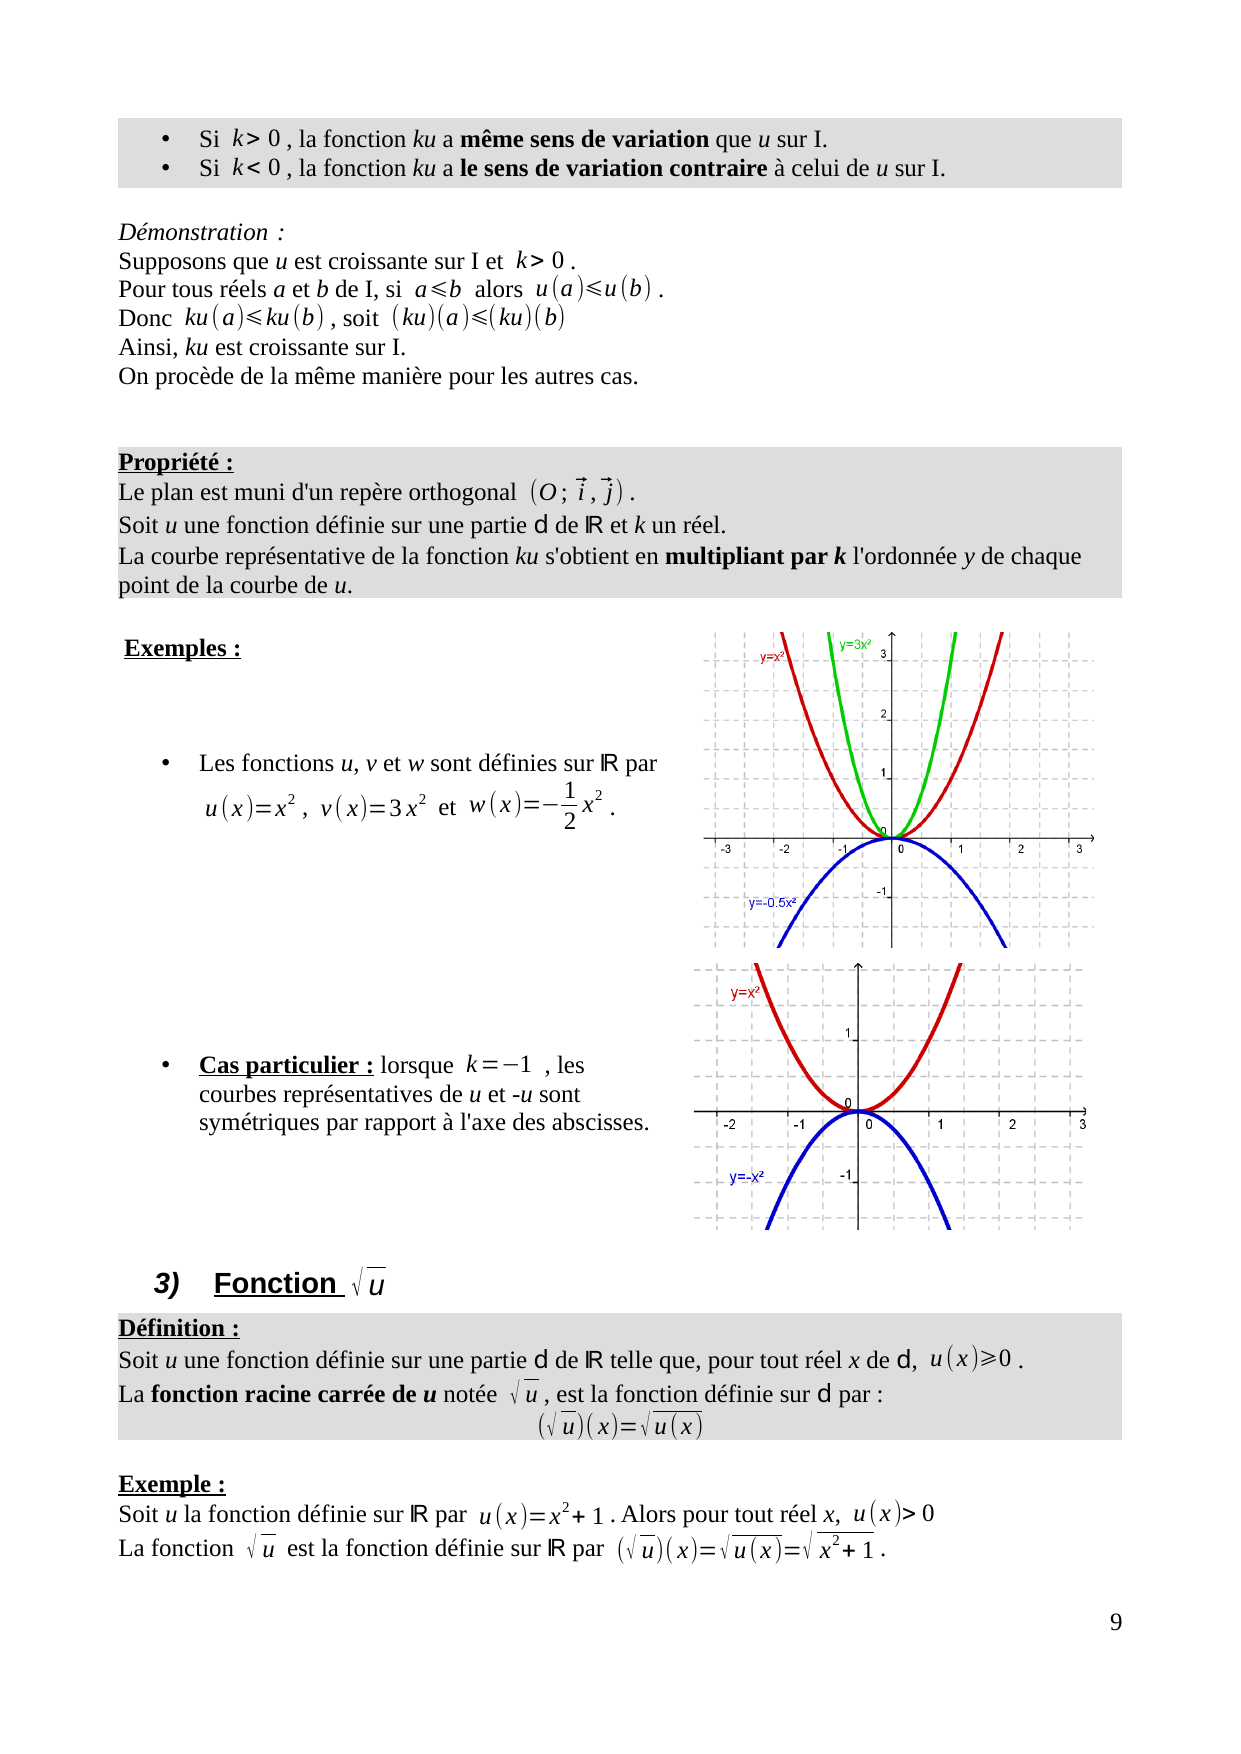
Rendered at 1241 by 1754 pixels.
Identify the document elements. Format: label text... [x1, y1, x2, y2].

table_header Cas particulier : lorsque , les courbes représentatives de u et -u sont symétriques par rapport à l'axe des abscisses. [118, 958, 657, 1240]
text Soit u une fonction définie sur une partie d de ℝ telle que, pour tout réel x de d, . [118, 1342, 1122, 1376]
text Soit u une fonction définie sur une partie d de ℝ et k un réel. [118, 507, 1122, 541]
text On procède de la même manière pour les autres cas. [118, 361, 1122, 389]
subtitle Fonction [153, 1265, 1122, 1300]
table_header Exemples : Les fonctions u, v et w sont définies sur ℝ par , et . [118, 627, 674, 958]
table_header Propriété : Soit u une fonction monotone sur un intervalle I et k un réel. Si , la fonction ku a même sens de variation que u sur I. Si , la fonction ku a le sens de variation contraire à celui de u sur I. [118, 118, 1122, 188]
text Soit u la fonction définie sur ℝ par . Alors pour tout réel x, [118, 1498, 1122, 1530]
text La fonction racine carrée de u notée , est la fonction définie sur d par : [118, 1376, 1122, 1410]
text Ainsi, ku est croissante sur I. [118, 332, 1122, 361]
text Le plan est muni d'un repère orthogonal . [118, 476, 1122, 507]
text Définition : [118, 1313, 1122, 1342]
text La fonction est la fonction définie sur ℝ par . [118, 1530, 1122, 1564]
text Supposons que u est croissante sur I et . [118, 246, 1122, 274]
text Démonstration : [118, 217, 1122, 246]
text Exemple : [118, 1469, 1122, 1498]
text Propriété : [118, 447, 1122, 476]
text Donc , soit [118, 303, 1122, 332]
text Pour tous réels a et b de I, si alors . [118, 274, 1122, 303]
text La courbe représentative de la fonction ku s'obtient en multipliant par k l'ordonnée y de chaque point de la courbe de u. [118, 541, 1122, 598]
table_header [657, 958, 1123, 1240]
table_header [674, 627, 1123, 958]
